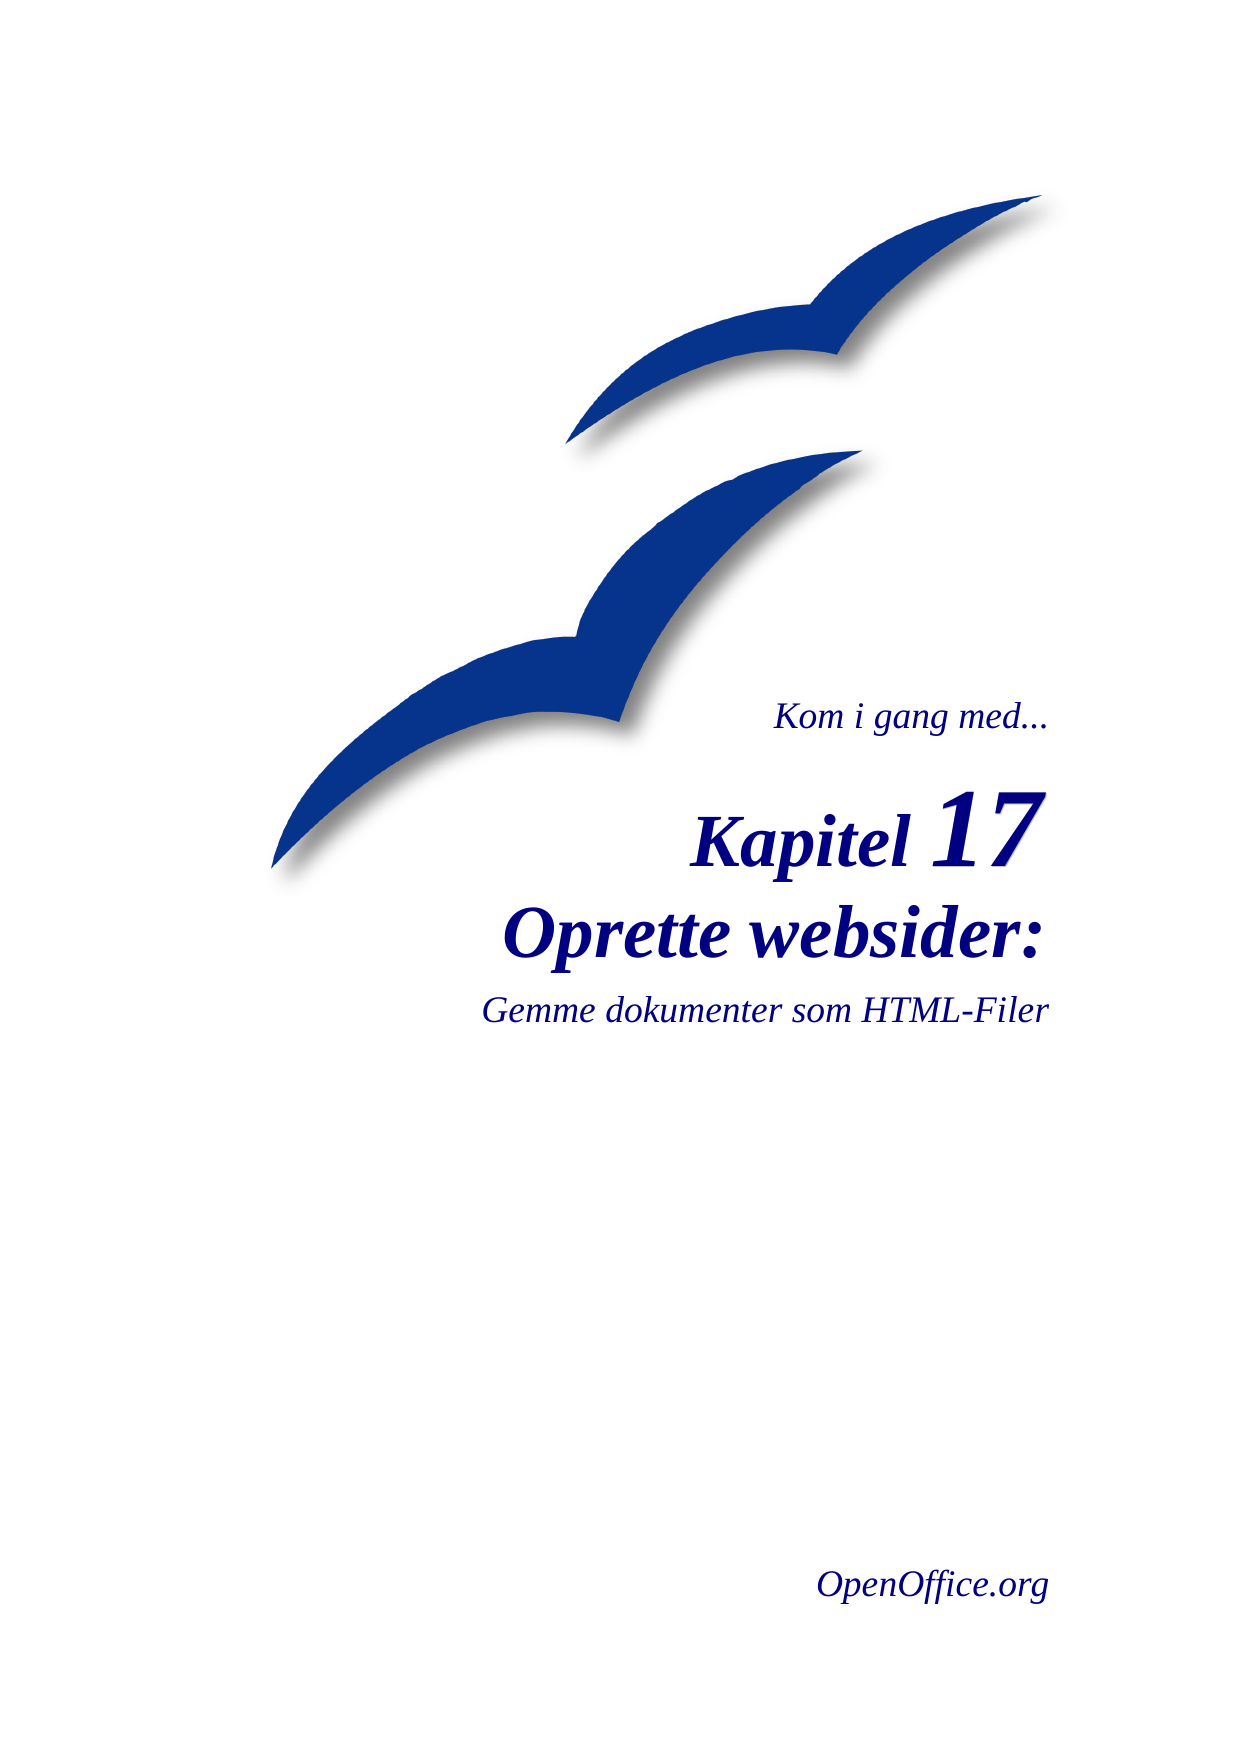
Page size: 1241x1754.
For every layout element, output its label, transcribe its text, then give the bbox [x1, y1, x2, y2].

text Kom i gang med... [187, 695, 256, 737]
subtitle Kapitel 17 Oprette websider: [187, 766, 1053, 974]
subtitle Gemme dokumenter som HTML-Filer [187, 989, 1053, 1030]
picture [256, 180, 1084, 910]
